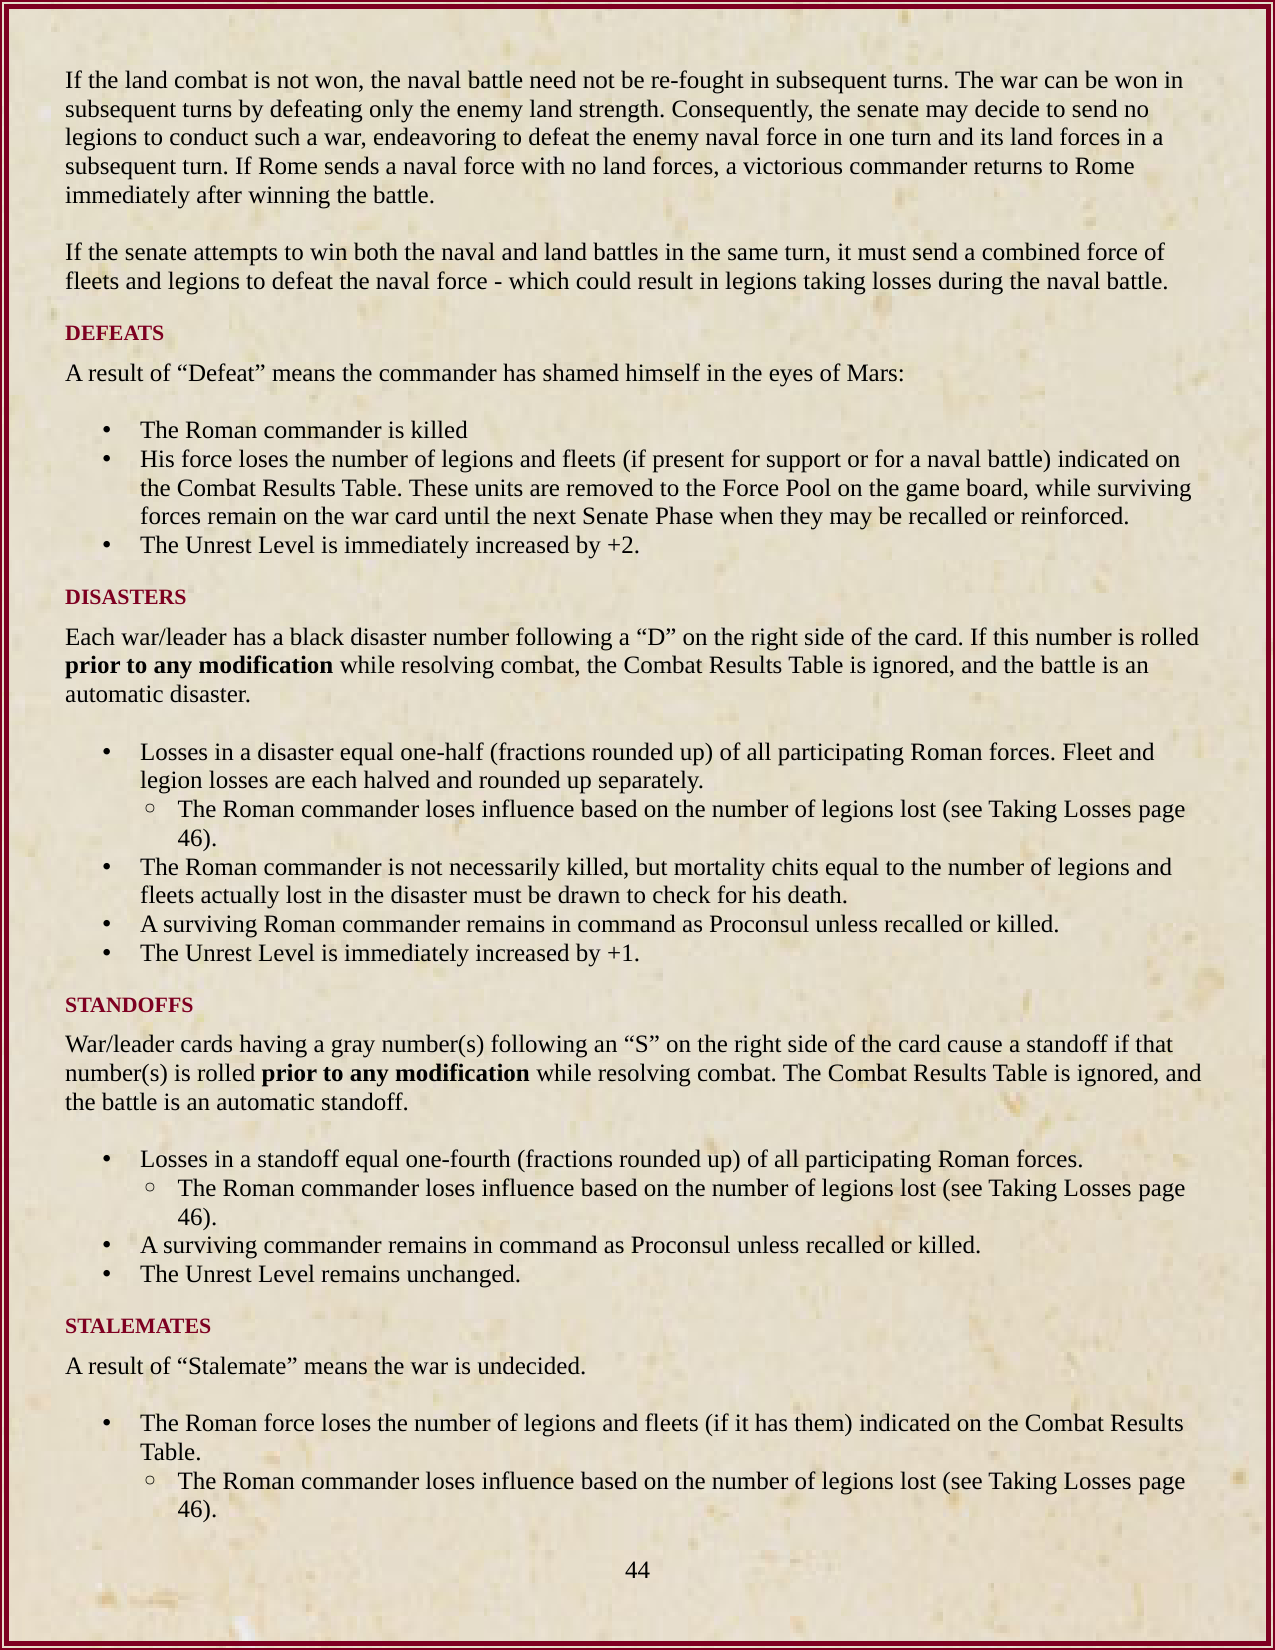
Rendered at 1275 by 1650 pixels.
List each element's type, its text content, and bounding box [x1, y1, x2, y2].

list The Roman commander is not necessarily killed, but mortality chits equal to the number of legions and fleets actually lost in the disaster must be drawn to check for his death. [102, 852, 1210, 909]
list The Unrest Level is immediately increased by +1. [102, 938, 1210, 967]
text DEFEATS [65, 320, 1210, 345]
text STALEMATES [65, 1313, 1210, 1338]
list His force loses the number of legions and fleets (if present for support or for a naval battle) indicated on the Combat Results Table. These units are removed to the Force Pool on the game board, while surviving forces remain on the war card until the next Senate Phase when they may be recalled or reinforced. [102, 444, 1210, 530]
list The Roman commander is killed [102, 415, 1210, 444]
list The Roman commander loses influence based on the number of legions lost (see Taking Losses page 46). [140, 794, 1210, 852]
text A result of “Stalemate” means the war is undecided. [65, 1351, 1210, 1379]
text Each war/leader has a black disaster number following a “D” on the right side of the card. If this number is rolled prior to any modification while resolving combat, the Combat Results Table is ignored, and the battle is an automatic disaster. [65, 622, 1210, 708]
list A surviving commander remains in command as Proconsul unless recalled or killed. [102, 1231, 1210, 1259]
list The Roman commander loses influence based on the number of legions lost (see Taking Losses page 46). [140, 1466, 1210, 1523]
list Losses in a disaster equal one-half (fractions rounded up) of all participating Roman forces. Fleet and legion losses are each halved and rounded up separately. [102, 737, 1210, 794]
list The Unrest Level is immediately increased by +2. [102, 530, 1210, 559]
list A surviving Roman commander remains in command as Proconsul unless recalled or killed. [102, 909, 1210, 938]
list The Roman commander loses influence based on the number of legions lost (see Taking Losses page 46). [140, 1173, 1210, 1231]
text DISASTERS [65, 584, 1210, 609]
list Losses in a standoff equal one-fourth (fractions rounded up) of all participating Roman forces. [102, 1144, 1210, 1173]
list The Unrest Level remains unchanged. [102, 1259, 1210, 1288]
text War/leader cards having a gray number(s) following an “S” on the right side of the card cause a standoff if that number(s) is rolled prior to any modification while resolving combat. The Combat Results Table is ignored, and the battle is an automatic standoff. [65, 1029, 1210, 1116]
list The Roman force loses the number of legions and fleets (if it has them) indicated on the Combat Results Table. [102, 1408, 1210, 1466]
text A result of “Defeat” means the commander has shamed himself in the eyes of Mars: [65, 358, 1210, 386]
text If the senate attempts to win both the naval and land battles in the same turn, it must send a combined force of fleets and legions to defeat the naval force - which could result in legions taking losses during the naval battle. [65, 237, 1210, 295]
text STANDOFFS [65, 992, 1210, 1017]
text If the land combat is not won, the naval battle need not be re-fought in subsequent turns. The war can be won in subsequent turns by defeating only the enemy land strength. Consequently, the senate may decide to send no legions to conduct such a war, endeavoring to defeat the enemy naval force in one turn and its land forces in a subsequent turn. If Rome sends a naval force with no land forces, a victorious commander returns to Rome immediately after winning the battle. [65, 65, 1210, 209]
picture [2, 2, 1273, 1648]
